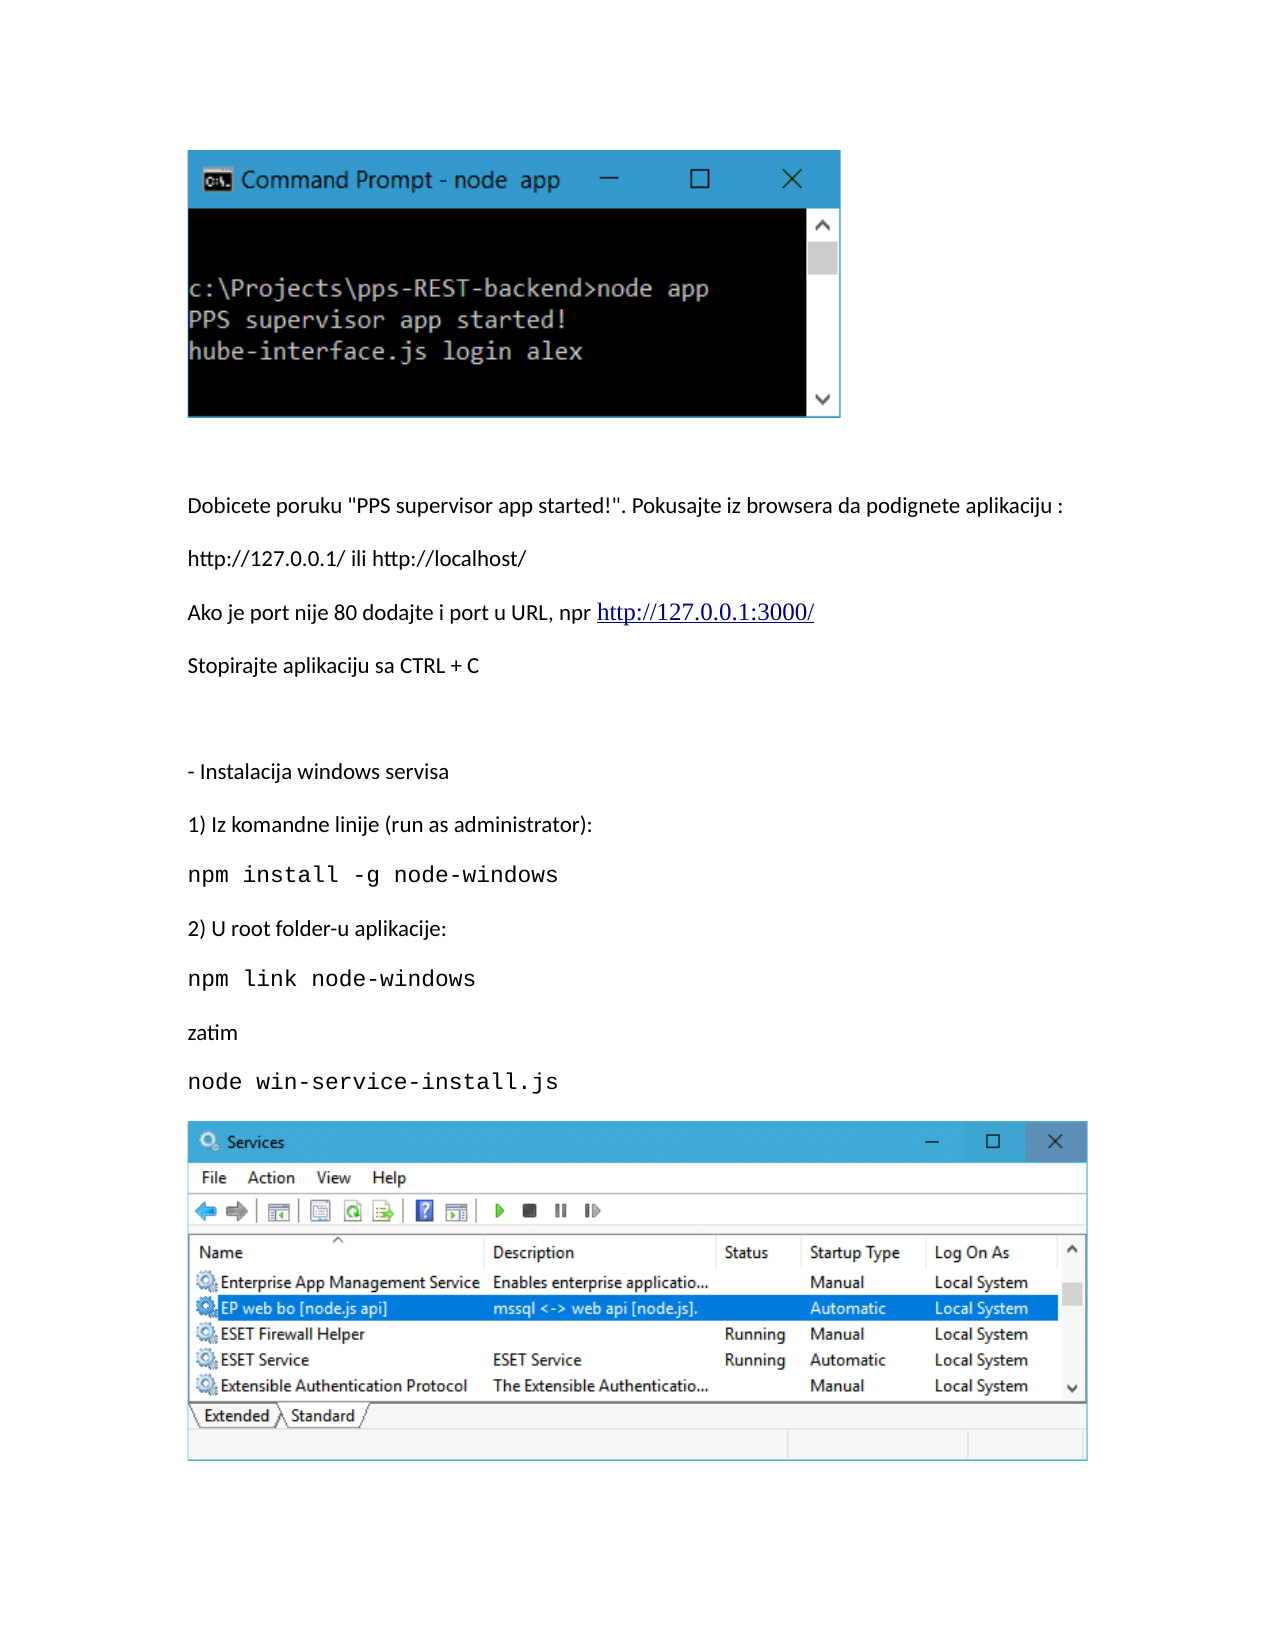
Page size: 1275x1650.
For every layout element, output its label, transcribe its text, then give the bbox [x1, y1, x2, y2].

text 2) U root folder-u aplikacije: [187, 914, 1087, 942]
text Ako je port nije 80 dodajte i port u URL, npr http://127.0.0.1:3000/ [187, 597, 1087, 626]
text http://127.0.0.1/ ili http://localhost/ [187, 544, 1087, 572]
text zatim [187, 1018, 1087, 1046]
text npm install -g node-windows [187, 863, 1087, 889]
text npm link node-windows [187, 967, 1087, 993]
text Stopirajte aplikaciju sa CTRL + C [187, 651, 1087, 679]
text 1) Iz komandne linije (run as administrator): [187, 810, 1087, 838]
text node win-service-install.js [187, 1071, 1087, 1097]
text Dobicete poruku "PPS supervisor app started!". Pokusajte iz browsera da podignete aplikaciju : [187, 491, 1087, 519]
text - Instalacija windows servisa [187, 757, 1087, 785]
